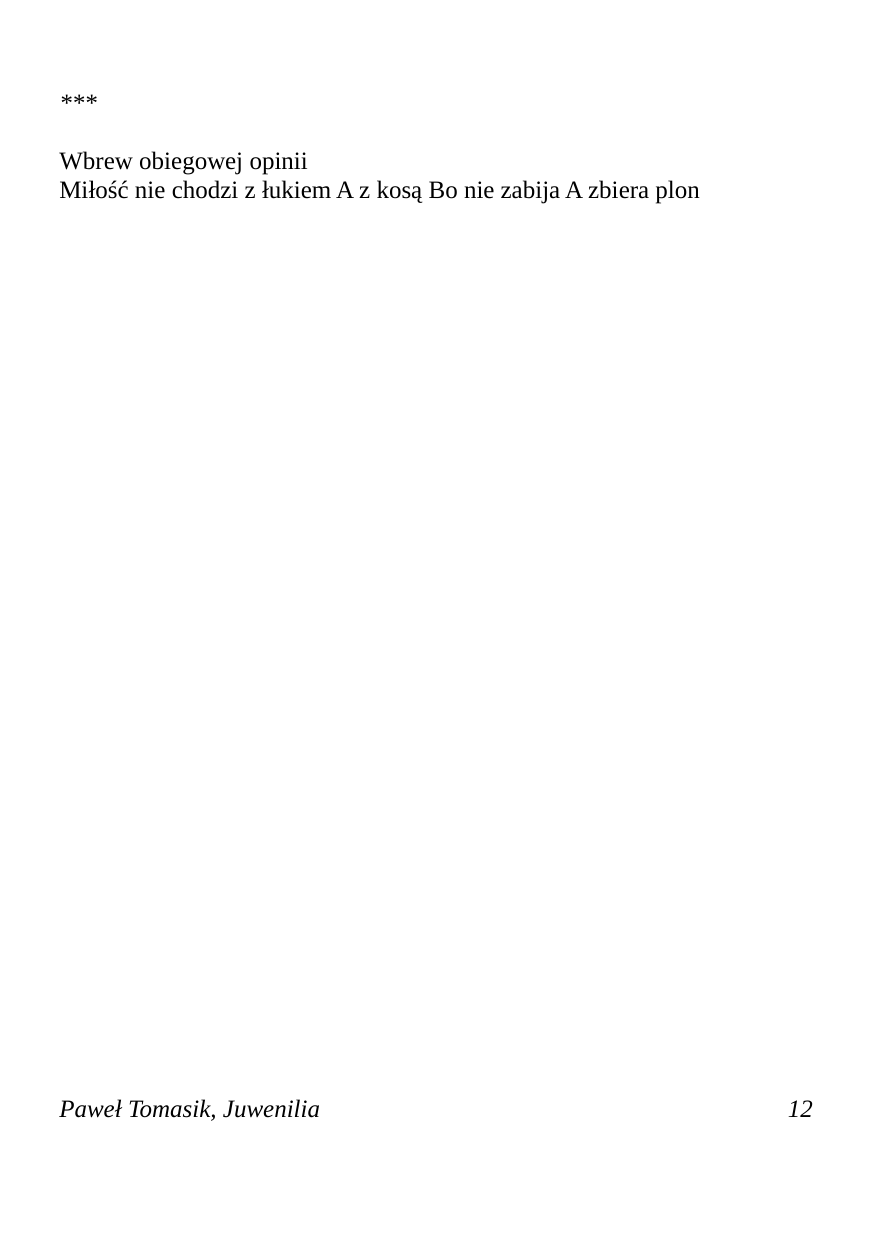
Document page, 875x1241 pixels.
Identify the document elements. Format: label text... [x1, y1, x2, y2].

text Miłość nie chodzi z łukiem A z kosą Bo nie zabija A zbiera plon [59, 175, 815, 203]
text Wbrew obiegowej opinii [59, 146, 815, 175]
text *** [59, 88, 815, 117]
